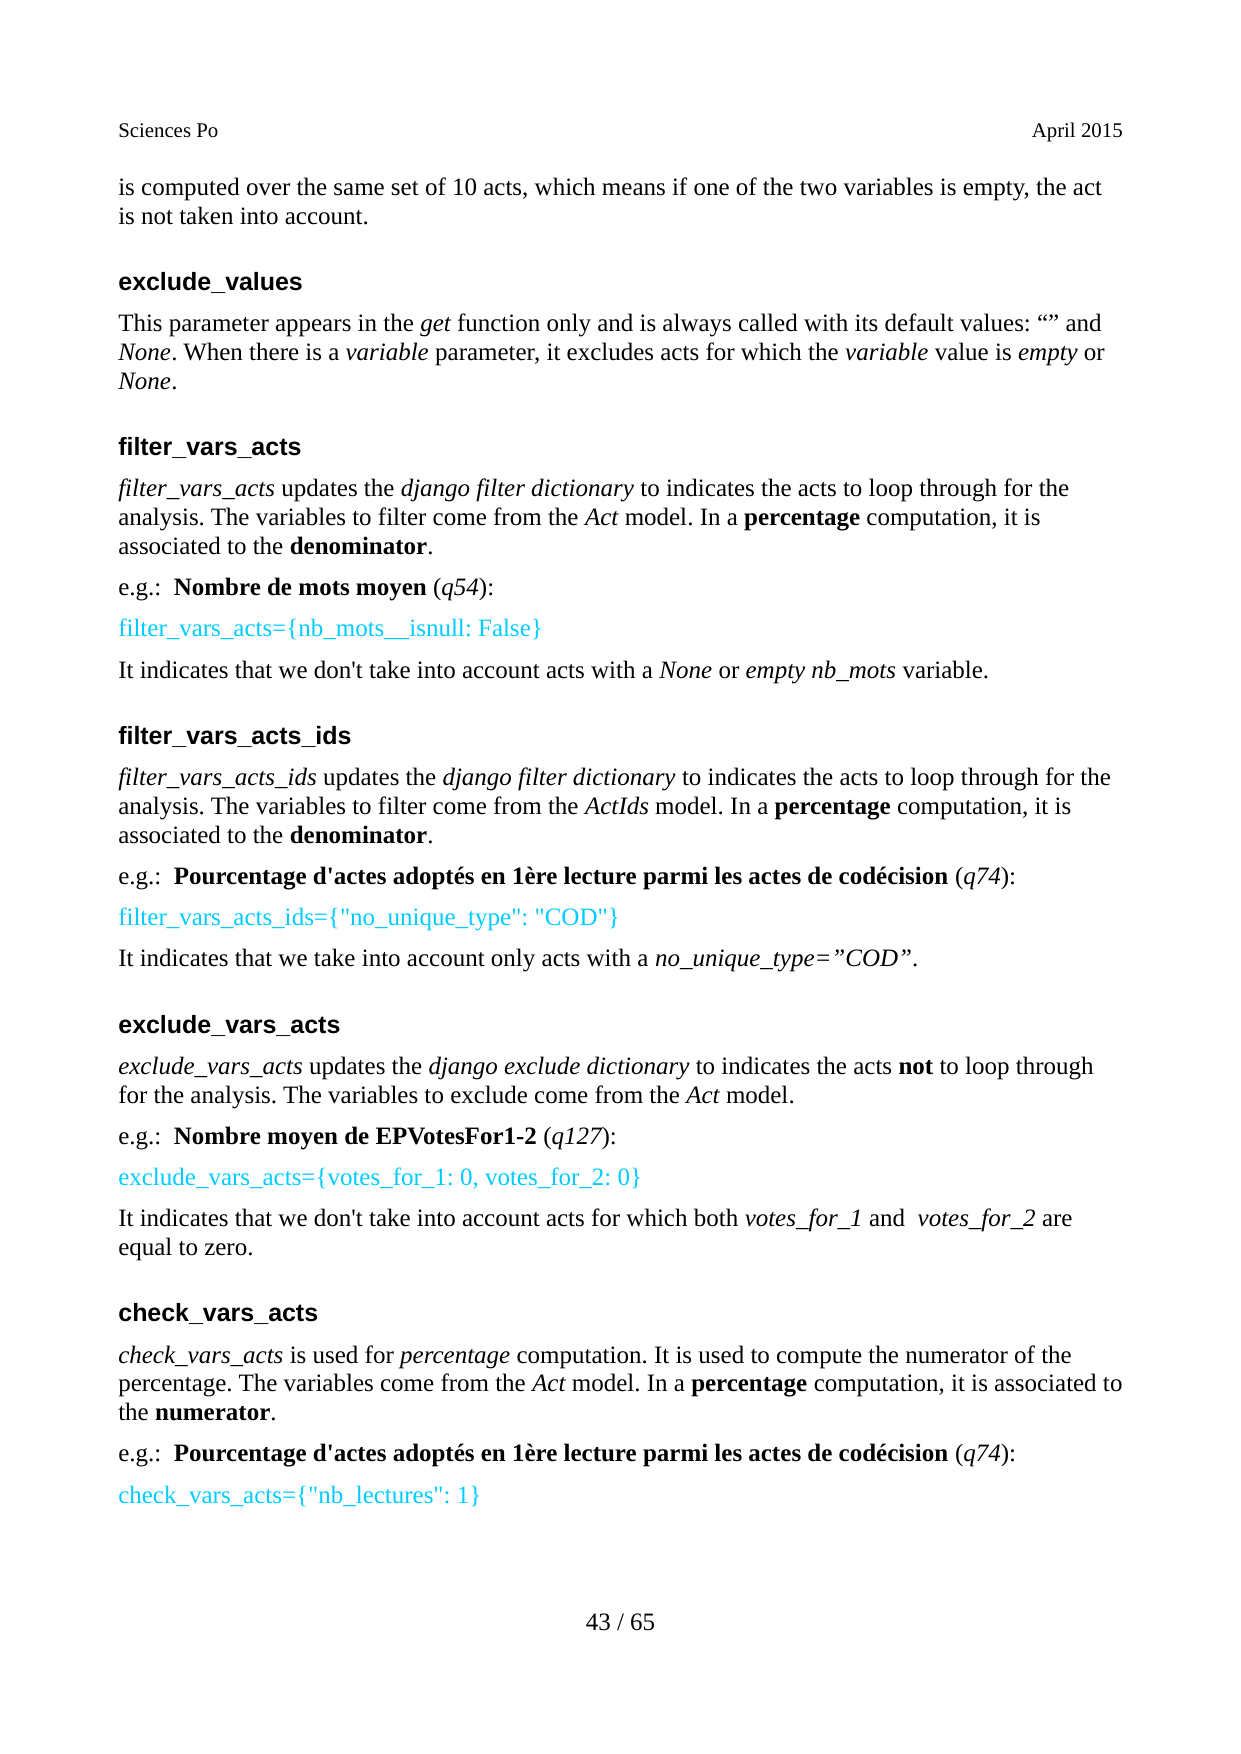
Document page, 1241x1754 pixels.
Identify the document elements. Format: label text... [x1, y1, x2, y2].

text exclude_vars_acts={votes_for_1: 0, votes_for_2: 0} [118, 1162, 1122, 1191]
text filter_vars_acts={nb_mots__isnull: False} [118, 613, 1122, 642]
text e.g.: Nombre de mots moyen (q54): [118, 572, 1122, 601]
text filter_vars_acts_ids updates the django filter dictionary to indicates the acts to loop through for the analysis. The variables to filter come from the ActIds model. In a percentage computation, it is associated to the denominator. [118, 762, 1122, 848]
text It indicates that we don't take into account acts for which both votes_for_1 and votes_for_2 are equal to zero. [118, 1203, 1122, 1261]
subtitle exclude_values [118, 267, 1122, 296]
text check_vars_acts={"nb_lectures": 1} [118, 1480, 1122, 1508]
text e.g.: Nombre moyen de EPVotesFor1-2 (q127): [118, 1121, 1122, 1150]
text e.g.: Pourcentage d'actes adoptés en 1ère lecture parmi les actes de codécision (q74): [118, 861, 1122, 890]
subtitle exclude_vars_acts [118, 1010, 1122, 1038]
text e.g.: Pourcentage d'actes adoptés en 1ère lecture parmi les actes de codécision (q74): [118, 1438, 1122, 1467]
text This parameter appears in the get function only and is always called with its default values: “” and None. When there is a variable parameter, it excludes acts for which the variable value is empty or None. [118, 308, 1122, 395]
subtitle check_vars_acts [118, 1298, 1122, 1327]
text is computed over the same set of 10 acts, which means if one of the two variables is empty, the act is not taken into account. [118, 172, 1122, 230]
text filter_vars_acts_ids={"no_unique_type": "COD"} [118, 902, 1122, 931]
text check_vars_acts is used for percentage computation. It is used to compute the numerator of the percentage. The variables come from the Act model. In a percentage computation, it is associated to the numerator. [118, 1340, 1122, 1426]
subtitle filter_vars_acts_ids [118, 721, 1122, 750]
text exclude_vars_acts updates the django exclude dictionary to indicates the acts not to loop through for the analysis. The variables to exclude come from the Act model. [118, 1051, 1122, 1108]
text It indicates that we don't take into account acts with a None or empty nb_mots variable. [118, 655, 1122, 683]
subtitle filter_vars_acts [118, 432, 1122, 461]
text filter_vars_acts updates the django filter dictionary to indicates the acts to loop through for the analysis. The variables to filter come from the Act model. In a percentage computation, it is associated to the denominator. [118, 473, 1122, 560]
text It indicates that we take into account only acts with a no_unique_type=”COD”. [118, 943, 1122, 972]
